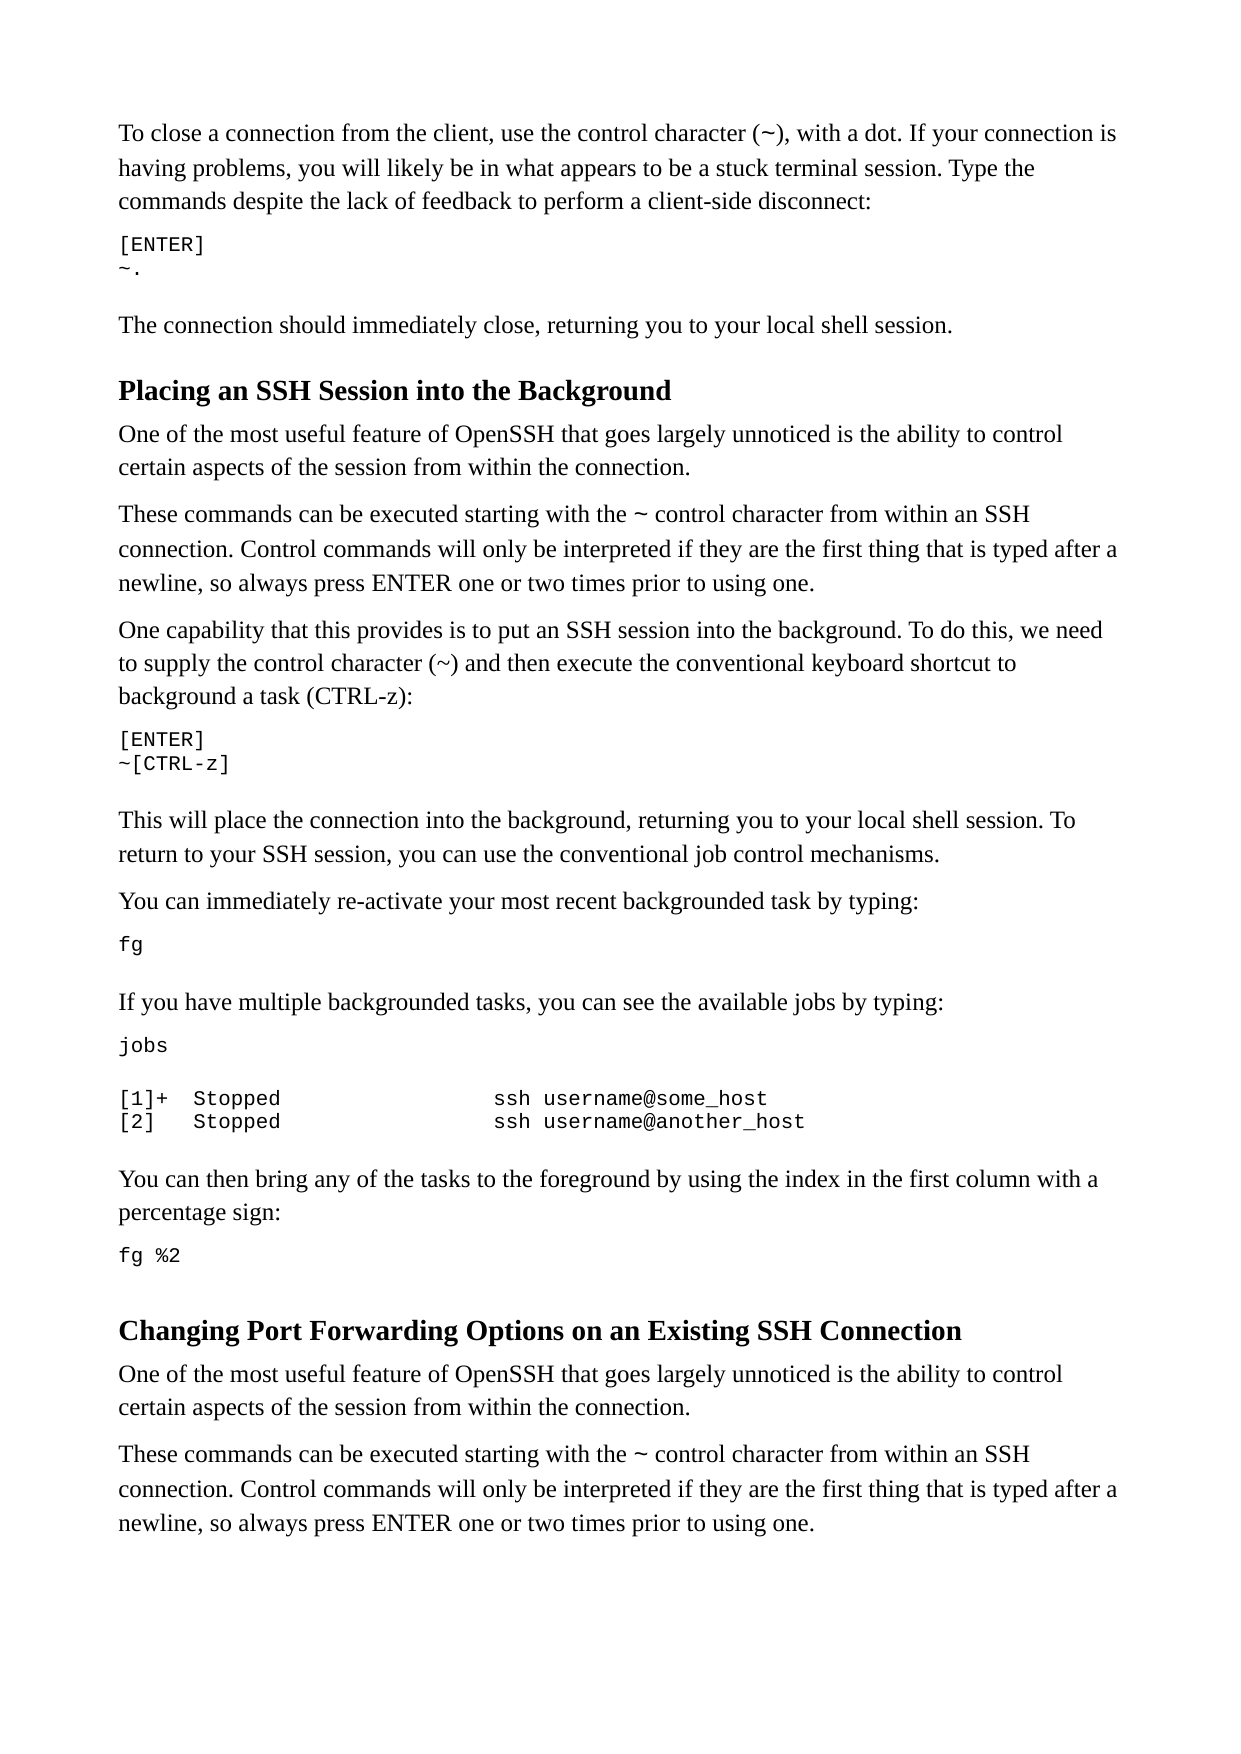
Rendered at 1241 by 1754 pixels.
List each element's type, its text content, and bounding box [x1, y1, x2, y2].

text [ENTER] [118, 234, 1122, 257]
text [2] Stopped ssh username@another_host [118, 1111, 1122, 1135]
text If you have multiple backgrounded tasks, you can see the available jobs by typing: [118, 987, 1122, 1016]
subtitle Placing an SSH Session into the Background [118, 373, 1122, 406]
text [1]+ Stopped ssh username@some_host [118, 1088, 1122, 1111]
text These commands can be executed starting with the ~ control character from within an SSH connection. Control commands will only be interpreted if they are the first thing that is typed after a newline, so always press ENTER one or two times prior to using one. [118, 499, 1122, 596]
text [ENTER] [118, 729, 1122, 752]
text To close a connection from the client, use the control character (~), with a dot. If your connection is having problems, you will likely be in what appears to be a stuck terminal session. Type the commands despite the lack of feedback to perform a client-side disconnect: [118, 118, 1122, 215]
text fg [118, 934, 1122, 957]
text This will place the connection into the background, returning you to your local shell session. To return to your SSH session, you can use the conventional job control mechanisms. [118, 806, 1122, 867]
text One of the most useful feature of OpenSSH that goes largely unnoticed is the ability to control certain aspects of the session from within the connection. [118, 1359, 1122, 1421]
text You can then bring any of the tasks to the foreground by using the index in the first column with a percentage sign: [118, 1164, 1122, 1226]
text fg %2 [118, 1245, 1122, 1269]
text You can immediately re-activate your most recent backgrounded task by typing: [118, 886, 1122, 915]
text One of the most useful feature of OpenSSH that goes largely unnoticed is the ability to control certain aspects of the session from within the connection. [118, 419, 1122, 481]
text The connection should immediately close, returning you to your local shell session. [118, 311, 1122, 339]
subtitle Changing Port Forwarding Options on an Existing SSH Connection [118, 1313, 1122, 1346]
text jobs [118, 1034, 1122, 1058]
text ~. [118, 257, 1122, 281]
text One capability that this provides is to put an SSH session into the background. To do this, we need to supply the control character (~) and then execute the conventional keyboard shortcut to background a task (CTRL-z): [118, 615, 1122, 710]
text ~[CTRL-z] [118, 752, 1122, 776]
text These commands can be executed starting with the ~ control character from within an SSH connection. Control commands will only be interpreted if they are the first thing that is typed after a newline, so always press ENTER one or two times prior to using one. [118, 1439, 1122, 1536]
